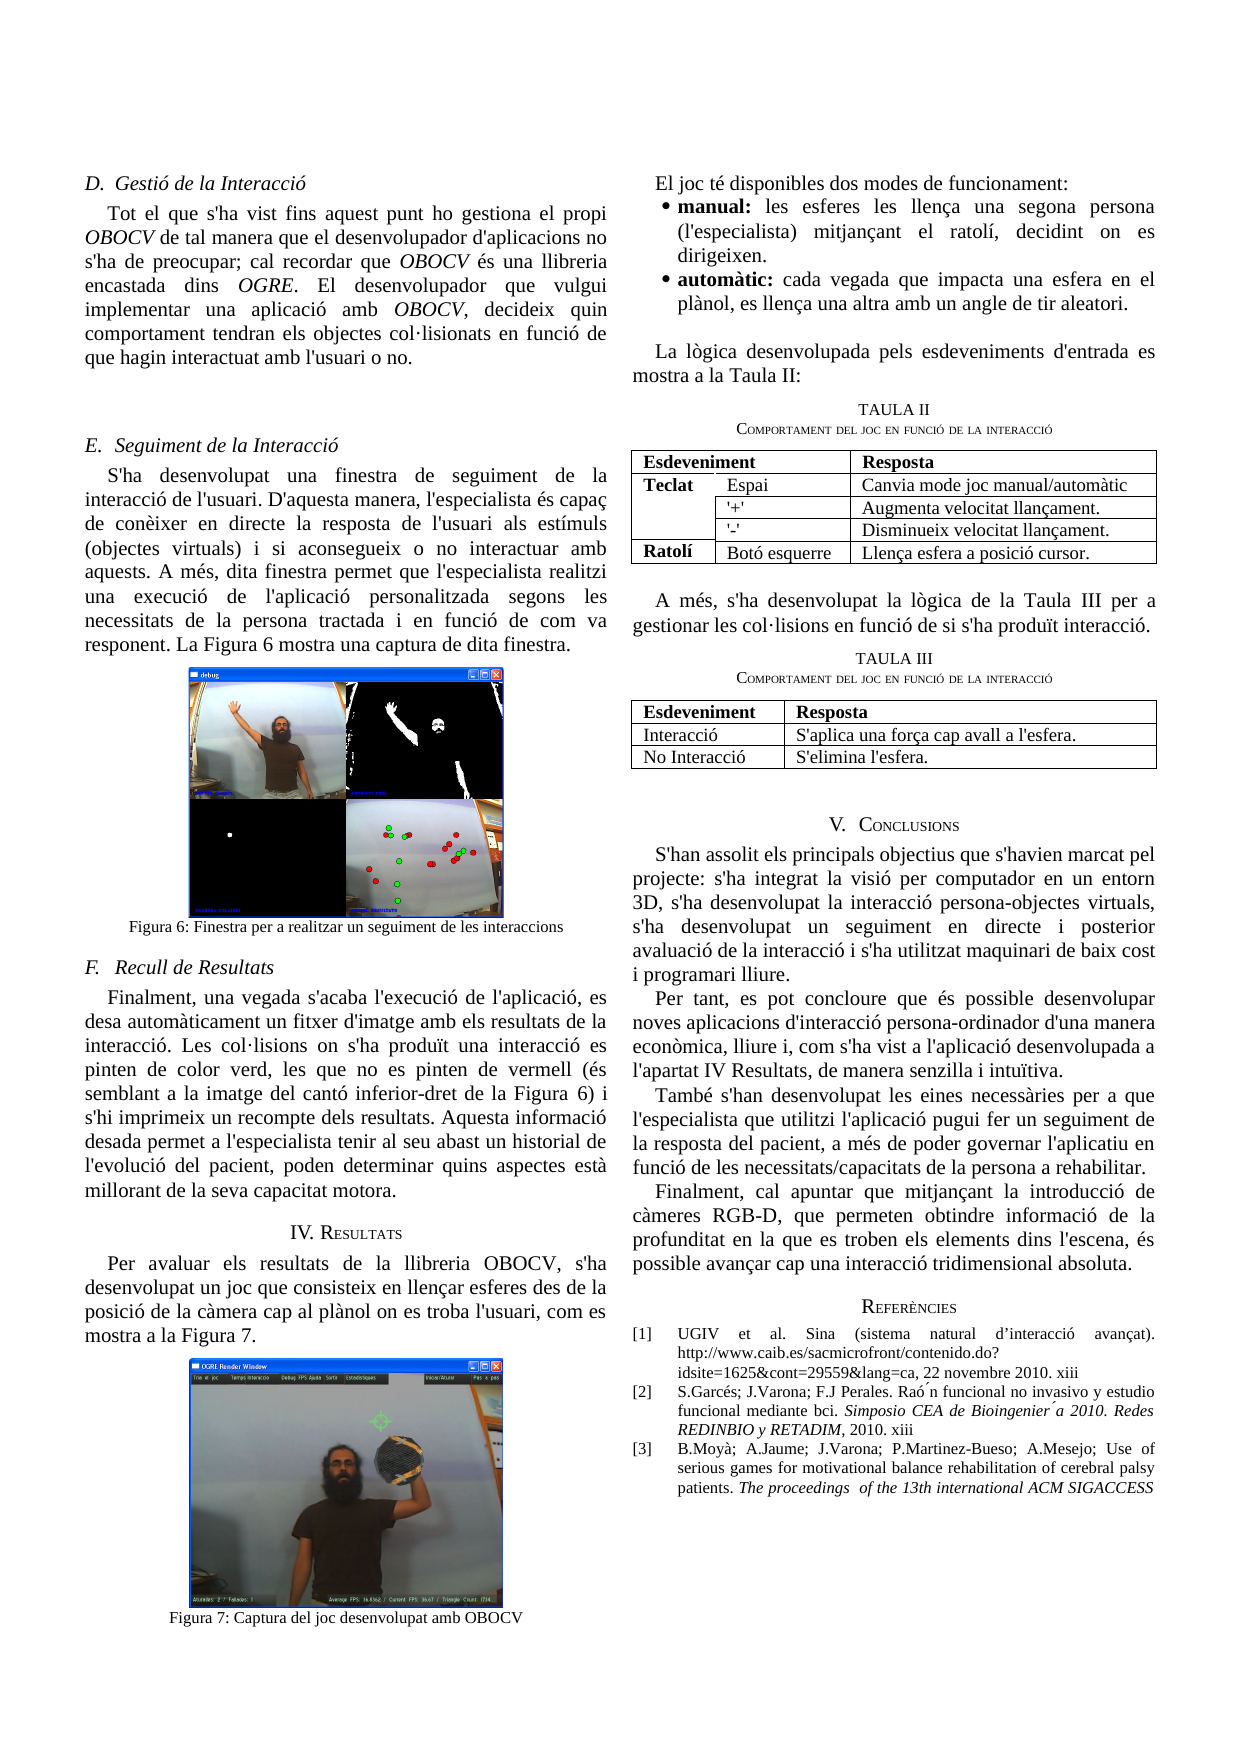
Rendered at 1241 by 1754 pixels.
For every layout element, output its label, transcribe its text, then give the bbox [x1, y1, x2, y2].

table_header Resposta [785, 701, 1156, 722]
list Figura 6: Finestra per a realitzar un seguiment de les interaccions [111, 680, 581, 936]
table_cell S'aplica una força cap avall a l'esfera. [785, 724, 1156, 745]
table_header Esdeveniment [632, 451, 850, 473]
list UGIV et al. Sina (sistema natural d’interacció avançat). http://www.caib.es/sacmicrofront/contenido.do?idsite=1625&cont=29559&lang=ca, 22 novembre 2010. xiii [632, 1324, 1156, 1382]
table_cell S'elimina l'esfera. [785, 746, 1156, 768]
text Per tant, es pot concloure que és possible desenvolupar noves aplicacions d'interacció persona-ordinador d'una manera econòmica, lliure i, com s'ha vist a l'aplicació desenvolupada a l'apartat IV Resultats, de manera senzilla i intuïtiva. [632, 986, 1156, 1082]
table_header Resposta [851, 451, 1156, 473]
picture [188, 667, 504, 918]
text El joc té disponibles dos modes de funcionament: [632, 170, 1156, 194]
subtitle Conclusions [632, 812, 1156, 836]
text Finalment, cal apuntar que mitjançant la introducció de càmeres RGB-D, que permeten obtindre informació de la profunditat en la que es troben els elements dins l'escena, és possible avançar cap una interacció tridimensional absoluta. [632, 1179, 1156, 1275]
list B.Moyà; A.Jaume; J.Varona; P.Martinez-Bueso; A.Mesejo; Use of serious games for motivational balance rehabilitation of cerebral palsy patients. The proceedings of the 13th international ACM SIGACCESS [632, 1439, 1156, 1497]
text Per avaluar els resultats de la llibreria OBOCV, s'ha desenvolupat un joc que consisteix en llençar esferes des de la posició de la càmera cap al plànol on es troba l'usuari, com es mostra a la Figura 7. [84, 1251, 608, 1347]
table_cell Ratolí [632, 540, 715, 563]
table_cell No Interacció [632, 746, 784, 768]
text Figura 7: Captura del joc desenvolupat amb OBOCV [84, 1371, 608, 1627]
text [503, 1359, 608, 1371]
list automàtic: cada vegada que impacta una esfera en el plànol, es llença una altra amb un angle de tir aleatori. [662, 267, 1156, 315]
text La lògica desenvolupada pels esdeveniments d'entrada es mostra a la Taula II: [632, 339, 1156, 387]
list S.Garcés; J.Varona; F.J Perales. Raó ́n funcional no invasivo y estudio funcional mediante bci. Simposio CEA de Bioingenier ́a 2010. Redes REDINBIO y RETADIM, 2010. xiii [632, 1382, 1156, 1439]
subtitle Referències [632, 1294, 1156, 1318]
list manual: les esferes les llença una segona persona (l'especialista) mitjançant el ratolí, decidint on es dirigeixen. [662, 194, 1156, 267]
table_cell Llença esfera a posició cursor. [851, 542, 1156, 563]
subtitle Recull de Resultats [84, 667, 608, 979]
table_header Esdeveniment [632, 701, 784, 722]
text També s'han desenvolupat les eines necessàries per a que l'especialista que utilitzi l'aplicació pugui fer un seguiment de la resposta del pacient, a més de poder governar l'aplicatiu en funció de les necessitats/capacitats de la persona a rehabilitar. [632, 1082, 1156, 1179]
table_header Canvia mode joc manual/automàtic [851, 474, 1156, 496]
text TAULA II Comportament del joc en funció de la interacció [632, 399, 1156, 438]
text S'ha desenvolupat una finestra de seguiment de la interacció de l'usuari. D'aquesta manera, l'especialista és capaç de conèixer en directe la resposta de l'usuari als estímuls (objectes virtuals) i si aconsegueix o no interactuar amb aquests. A més, dita finestra permet que l'especialista realitzi una execució de l'aplicació personalitzada segons les necessitats de la persona tractada i en funció de com va responent. La Figura 6 mostra una captura de dita finestra. [84, 463, 608, 656]
text TAULA III Comportament del joc en funció de la interacció [632, 649, 1156, 687]
table_header Teclat [632, 473, 715, 539]
table_cell Augmenta velocitat llançament. [851, 497, 1156, 518]
table_cell Interacció [632, 724, 784, 745]
text [84, 1359, 189, 1371]
table_cell Disminueix velocitat llançament. [851, 519, 1156, 541]
text Finalment, una vegada s'acaba l'execució de l'aplicació, es desa automàticament un fitxer d'imatge amb els resultats de la interacció. Les col·lisions on s'ha produït una interacció es pinten de color verd, les que no es pinten de vermell (és semblant a la imatge del cantó inferior-dret de la Figura 6) i s'hi imprimeix un recompte dels resultats. Aquesta informació desada permet a l'especialista tenir al seu abast un historial de l'evolució del pacient, poden determinar quins aspectes està millorant de la seva capacitat motora. [84, 985, 608, 1202]
subtitle Seguiment de la Interacció [84, 433, 608, 457]
text A més, s'ha desenvolupat la lògica de la Taula III per a gestionar les col·lisions en funció de si s'ha produït interacció. [632, 588, 1156, 637]
table_cell '-' [716, 519, 850, 541]
picture [189, 1358, 503, 1608]
table_cell '+' [716, 497, 850, 518]
subtitle Resultats [84, 1220, 608, 1244]
subtitle Gestió de la Interacció [84, 170, 608, 194]
table_header Espai [715, 473, 850, 496]
text S'han assolit els principals objectius que s'havien marcat pel projecte: s'ha integrat la visió per computador en un entorn 3D, s'ha desenvolupat la interacció persona-objectes virtuals, s'ha desenvolupat un seguiment en directe i posterior avaluació de la interacció i s'ha utilitzat maquinari de baix cost i programari lliure. [632, 842, 1156, 986]
text Tot el que s'ha vist fins aquest punt ho gestiona el propi OBOCV de tal manera que el desenvolupador d'aplicacions no s'ha de preocupar; cal recordar que OBOCV és una llibreria encastada dins OGRE. El desenvolupador que vulgui implementar una aplicació amb OBOCV, decideix quin comportament tendran els objectes col·lisionats en funció de que hagin interactuat amb l'usuari o no. [84, 201, 608, 369]
table_cell Botó esquerre [716, 542, 850, 563]
